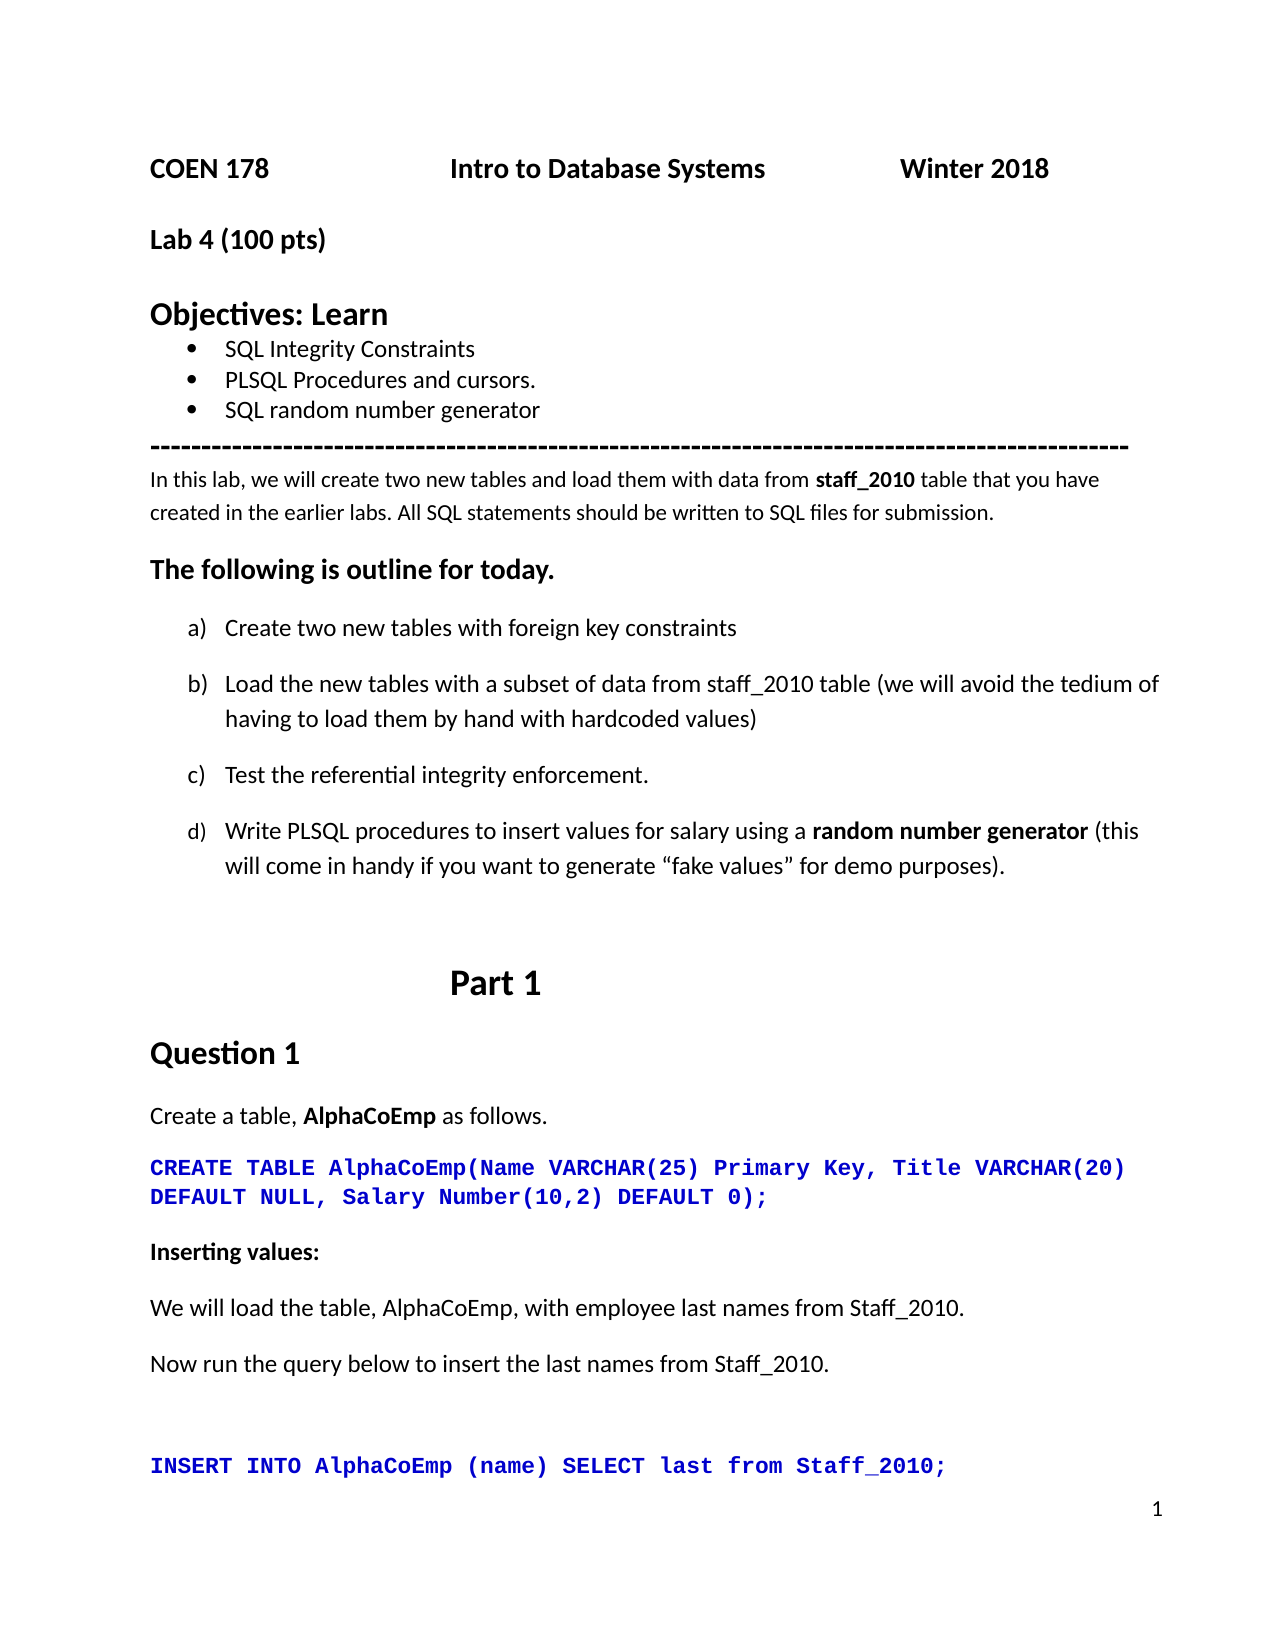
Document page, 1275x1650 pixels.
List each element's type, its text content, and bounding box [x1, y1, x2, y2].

list Load the new tables with a subset of data from staff_2010 table (we will avoid the tedium of having to load them by hand with hardcoded values) [187, 668, 1162, 734]
list Test the referential integrity enforcement. [187, 759, 1162, 790]
text COEN 178 Intro to Database Systems Winter 2018 [150, 150, 1162, 186]
list SQL Integrity Constraints [187, 333, 1162, 364]
text INSERT INTO AlphaCoEmp (name) SELECT last from Staff_2010; [150, 1454, 1162, 1480]
list SQL random number generator [187, 394, 1162, 425]
text Now run the query below to insert the last names from Staff_2010. [150, 1348, 1162, 1378]
list PLSQL Procedures and cursors. [187, 364, 1162, 394]
text ------------------------------------------------------------------------------------------------ [150, 425, 1162, 466]
text Create a table, AlphaCoEmp as follows. [150, 1100, 1162, 1131]
text Part 1 [450, 959, 1162, 1005]
text Question 1 [150, 1032, 1162, 1073]
list Create two new tables with foreign key constraints [187, 612, 1162, 643]
text CREATE TABLE AlphaCoEmp(Name VARCHAR(25) Primary Key, Title VARCHAR(20) DEFAULT NULL, Salary Number(10,2) DEFAULT 0); [150, 1156, 1162, 1212]
text In this lab, we will create two new tables and load them with data from staff_2010 table that you have created in the earlier labs. All SQL statements should be written to SQL files for submission. [150, 466, 1162, 526]
text We will load the table, AlphaCoEmp, with employee last names from Staff_2010. [150, 1292, 1162, 1323]
text Lab 4 (100 pts) [150, 221, 1162, 257]
text The following is outline for today. [150, 551, 1162, 586]
list Write PLSQL procedures to insert values for salary using a random number generator (this will come in handy if you want to generate “fake values” for demo purposes). [187, 815, 1162, 881]
text Inserting values: [150, 1236, 1162, 1267]
text Objectives: Learn [150, 292, 1162, 333]
